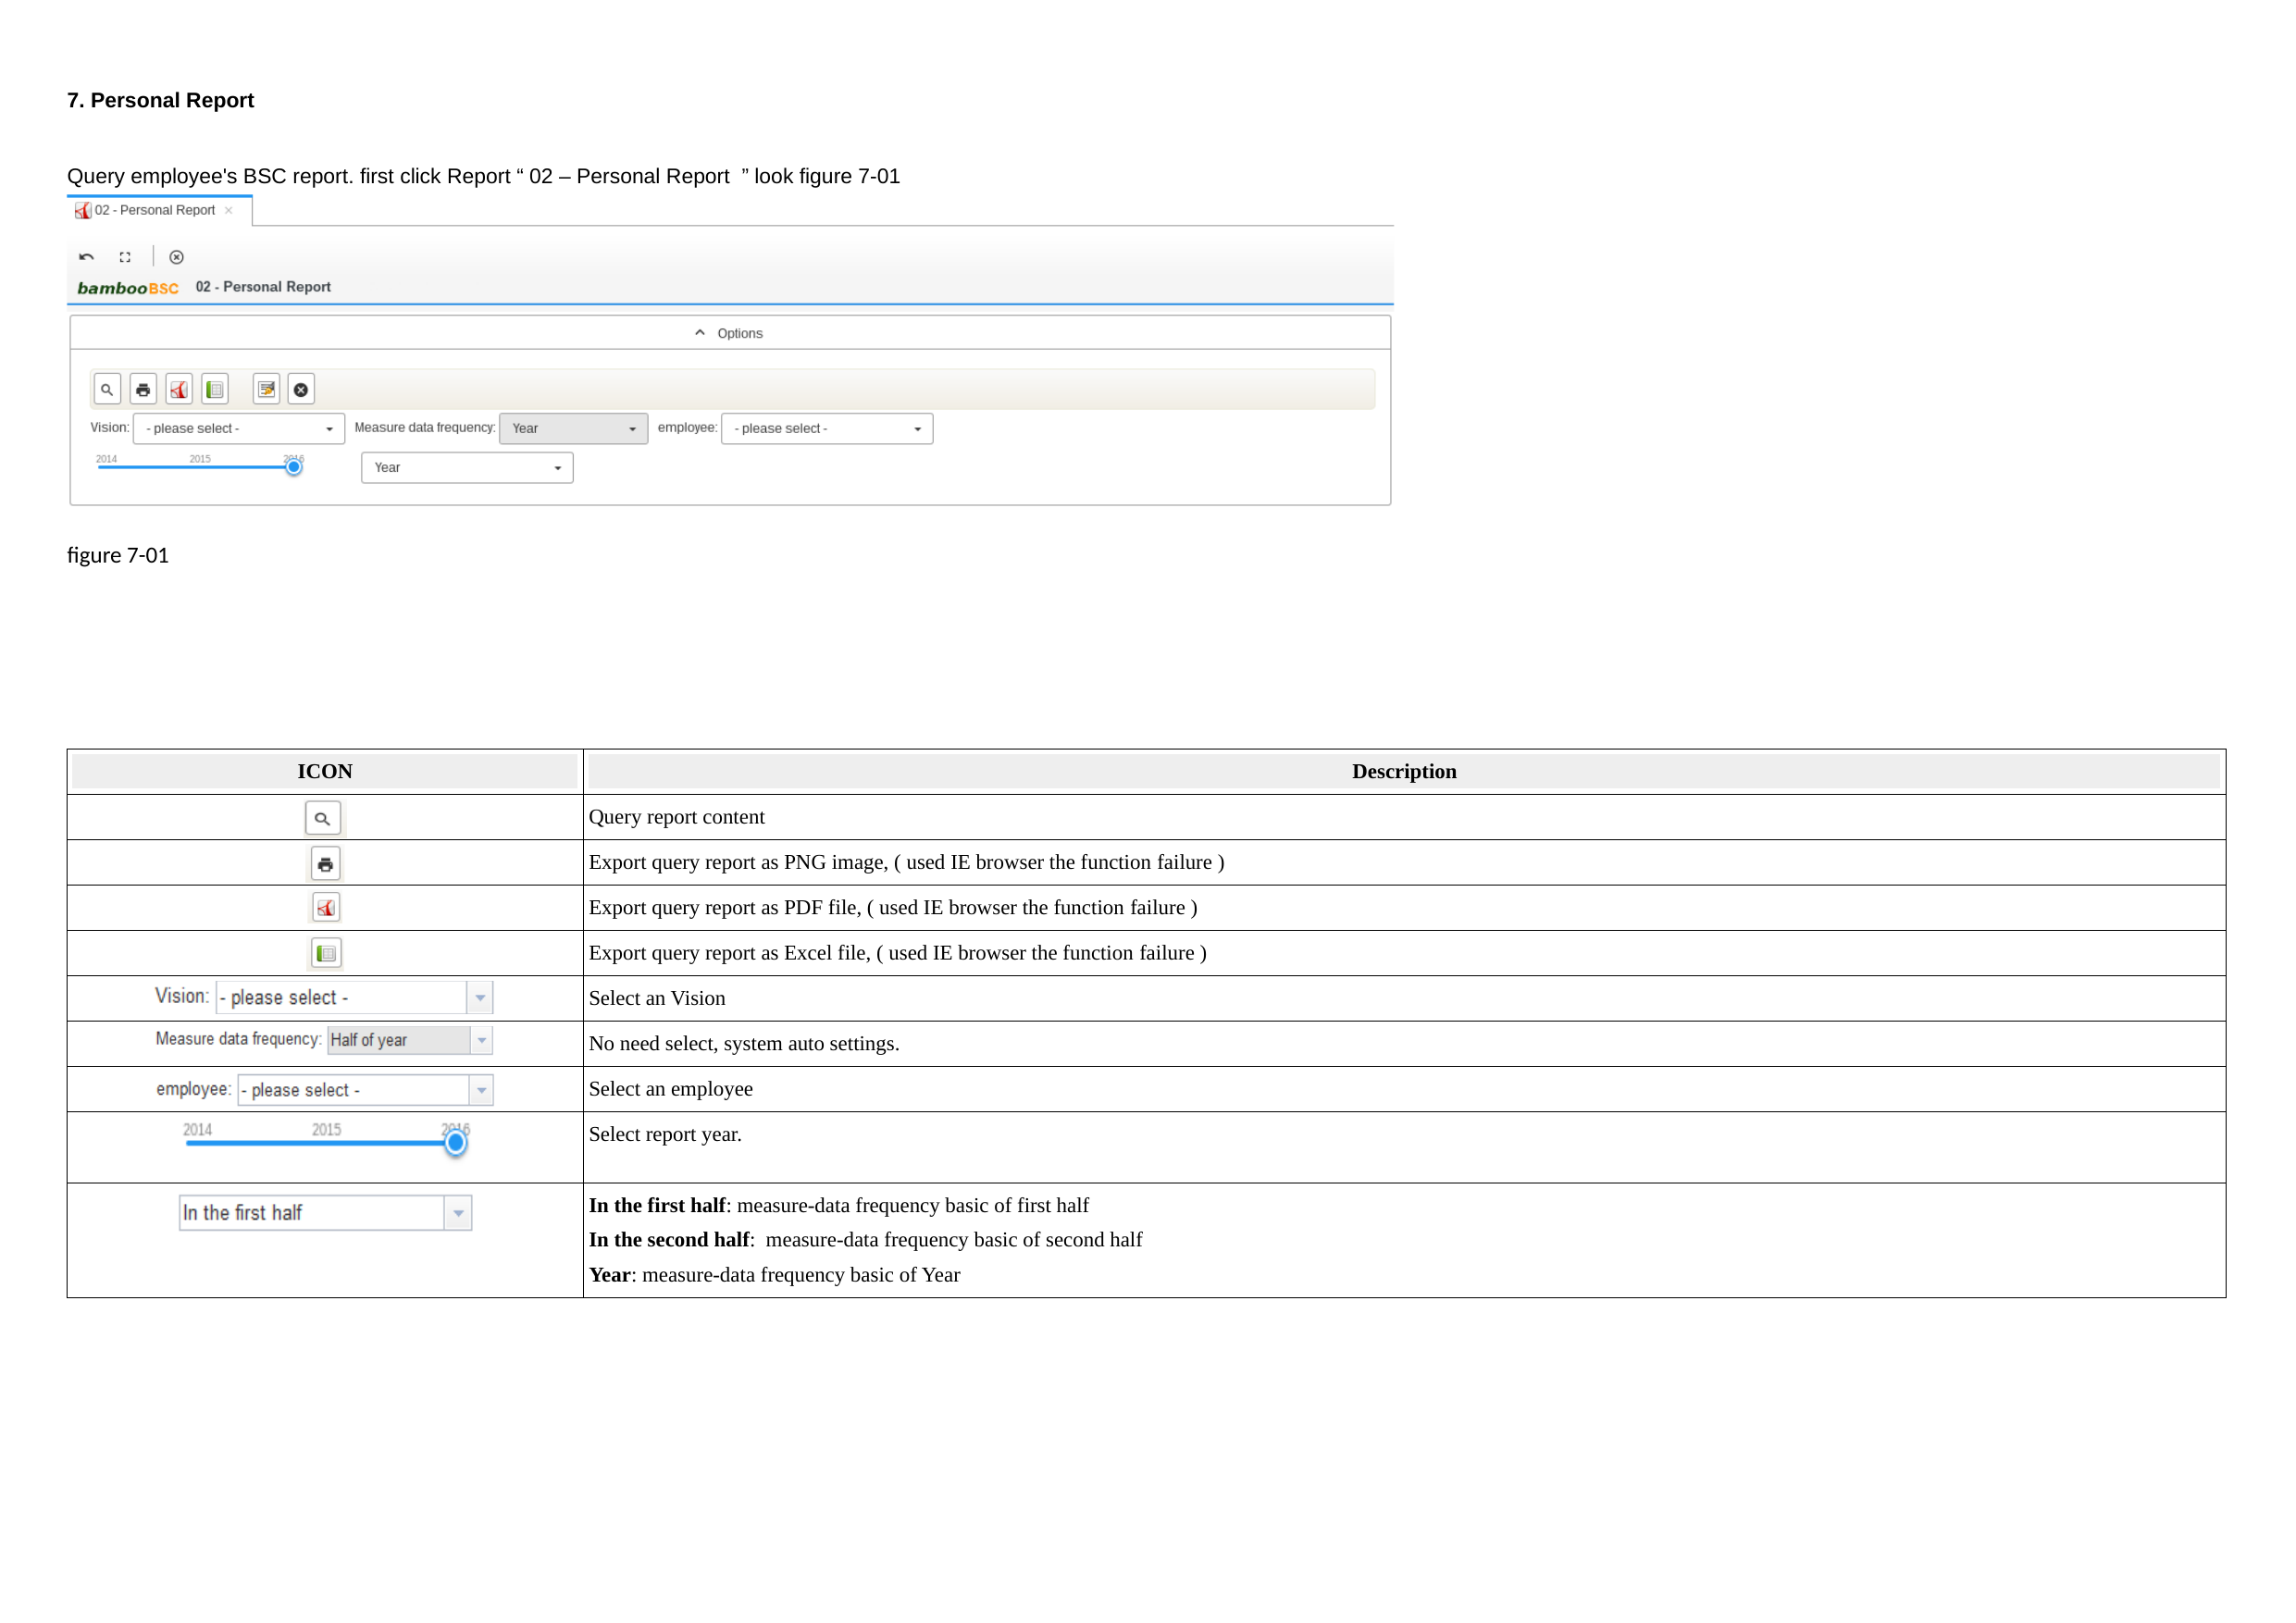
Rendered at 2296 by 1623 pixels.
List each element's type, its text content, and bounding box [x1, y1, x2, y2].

table_cell [68, 1183, 583, 1297]
table_header ICON [68, 750, 583, 794]
table_cell [68, 1022, 583, 1066]
table_cell Export query report as PDF file, ( used IE browser the function failure ) [584, 886, 2226, 930]
table_header Description [584, 750, 2226, 794]
text figure 7-01 [67, 540, 2226, 575]
table_cell [68, 931, 583, 975]
table_cell No need select, system auto settings. [584, 1022, 2226, 1066]
table_cell Select report year. [584, 1112, 2226, 1183]
picture [306, 935, 344, 972]
table_cell [68, 795, 583, 839]
table_cell [68, 1112, 583, 1183]
picture [67, 192, 1395, 509]
table_cell Query report content [584, 795, 2226, 839]
table_cell Export query report as PNG image, ( used IE browser the function failure ) [584, 840, 2226, 885]
picture [305, 844, 345, 883]
picture [307, 889, 342, 923]
table_cell In the first half: measure-data frequency basic of first half In the second half: measure-data frequency basic of second half Year: measure-data frequency basic of Year [584, 1183, 2226, 1297]
table_cell [68, 976, 583, 1021]
table_cell [68, 840, 583, 882]
subtitle 7. Personal Report [67, 82, 2226, 118]
picture [178, 1117, 472, 1167]
table_cell [68, 1067, 583, 1111]
picture [303, 799, 347, 838]
table_cell Select an Vision [584, 976, 2226, 1021]
text Query employee's BSC report. first click Report “ 02 – Personal Report ” look figure 7-01 [67, 158, 2226, 193]
table_cell [68, 886, 583, 930]
table_cell Export query report as Excel file, ( used IE browser the function failure ) [584, 931, 2226, 975]
table_cell Select an employee [584, 1067, 2226, 1111]
